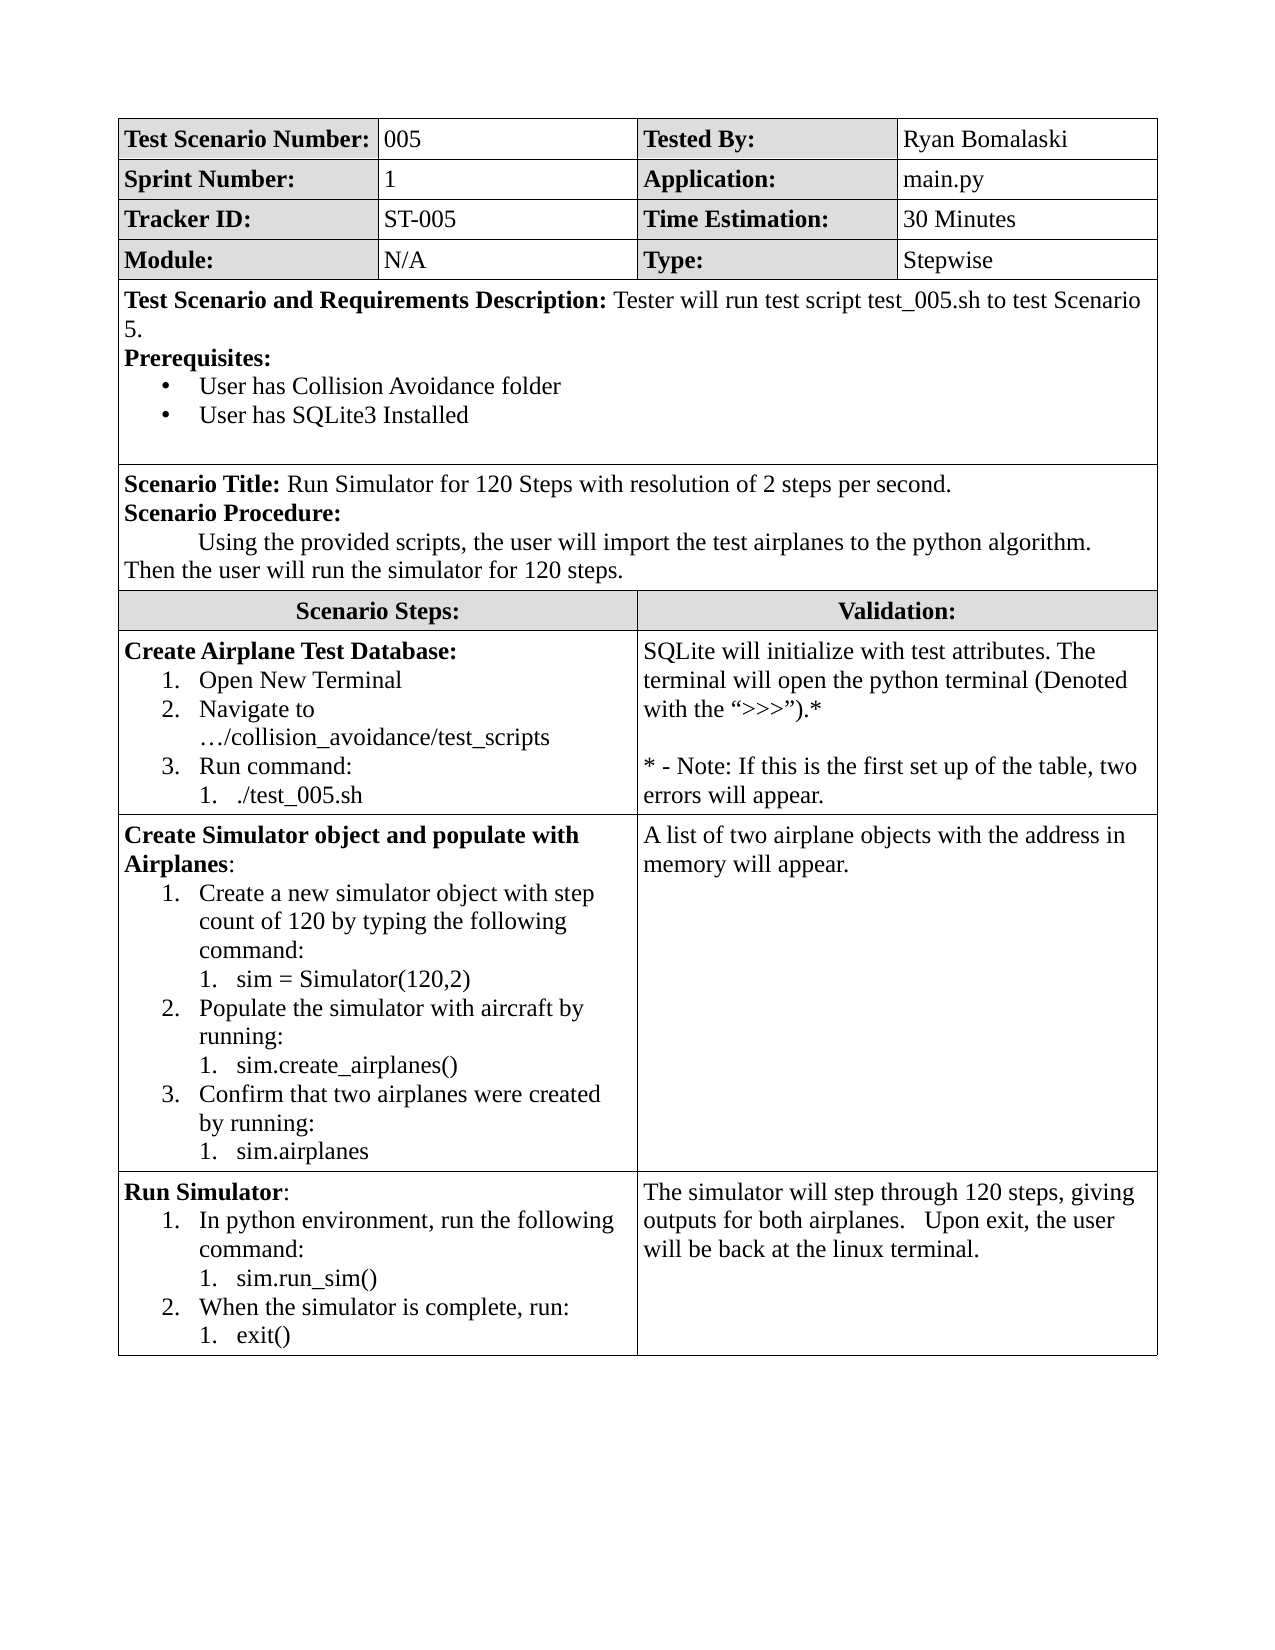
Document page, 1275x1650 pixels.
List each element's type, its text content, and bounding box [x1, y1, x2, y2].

table_cell Time Estimation: [638, 200, 897, 239]
table_cell A list of two airplane objects with the address in memory will appear. [638, 815, 1157, 1171]
table_header 005 [379, 119, 637, 158]
table_cell Type: [638, 240, 897, 279]
table_cell 30 Minutes [898, 200, 1157, 239]
table_cell Application: [638, 160, 897, 199]
table_cell 1 [379, 160, 637, 199]
table_cell main.py [898, 160, 1157, 199]
table_cell Sprint Number: [119, 160, 378, 199]
table_cell Stepwise [898, 240, 1157, 279]
table_cell Create Simulator object and populate with Airplanes: Create a new simulator object with step count of 120 by typing the following command: sim = Simulator(120,2) Populate the simulator with aircraft by running: sim.create_airplanes() Confirm that two airplanes were created by running: sim.airplanes [119, 815, 637, 1171]
table_cell ST-005 [379, 200, 637, 239]
table_header Ryan Bomalaski [898, 119, 1157, 158]
table_cell SQLite will initialize with test attributes. The terminal will open the python terminal (Denoted with the “>>>”).* * - Note: If this is the first set up of the table, two errors will appear. [638, 631, 1157, 814]
table_cell Run Simulator: In python environment, run the following command: sim.run_sim() When the simulator is complete, run: exit() [119, 1172, 637, 1355]
table_cell Validation: [638, 591, 1157, 630]
table_cell Scenario Steps: [119, 591, 637, 630]
table_cell Test Scenario and Requirements Description: Tester will run test script test_005.sh to test Scenario 5. Prerequisites: User has Collision Avoidance folder User has SQLite3 Installed [119, 280, 1157, 463]
table_cell The simulator will step through 120 steps, giving outputs for both airplanes. Upon exit, the user will be back at the linux terminal. [638, 1172, 1157, 1355]
table_cell Create Airplane Test Database: Open New Terminal Navigate to …/collision_avoidance/test_scripts Run command: ./test_005.sh [119, 631, 637, 814]
table_cell Module: [119, 240, 378, 279]
table_header Test Scenario Number: [119, 119, 378, 158]
table_cell N/A [379, 240, 637, 279]
table_cell Tracker ID: [119, 200, 378, 239]
table_cell Scenario Title: Run Simulator for 120 Steps with resolution of 2 steps per second. Scenario Procedure: Using the provided scripts, the user will import the test airplanes to the python algorithm. Then the user will run the simulator for 120 steps. [119, 465, 1157, 590]
table_header Tested By: [638, 119, 897, 158]
